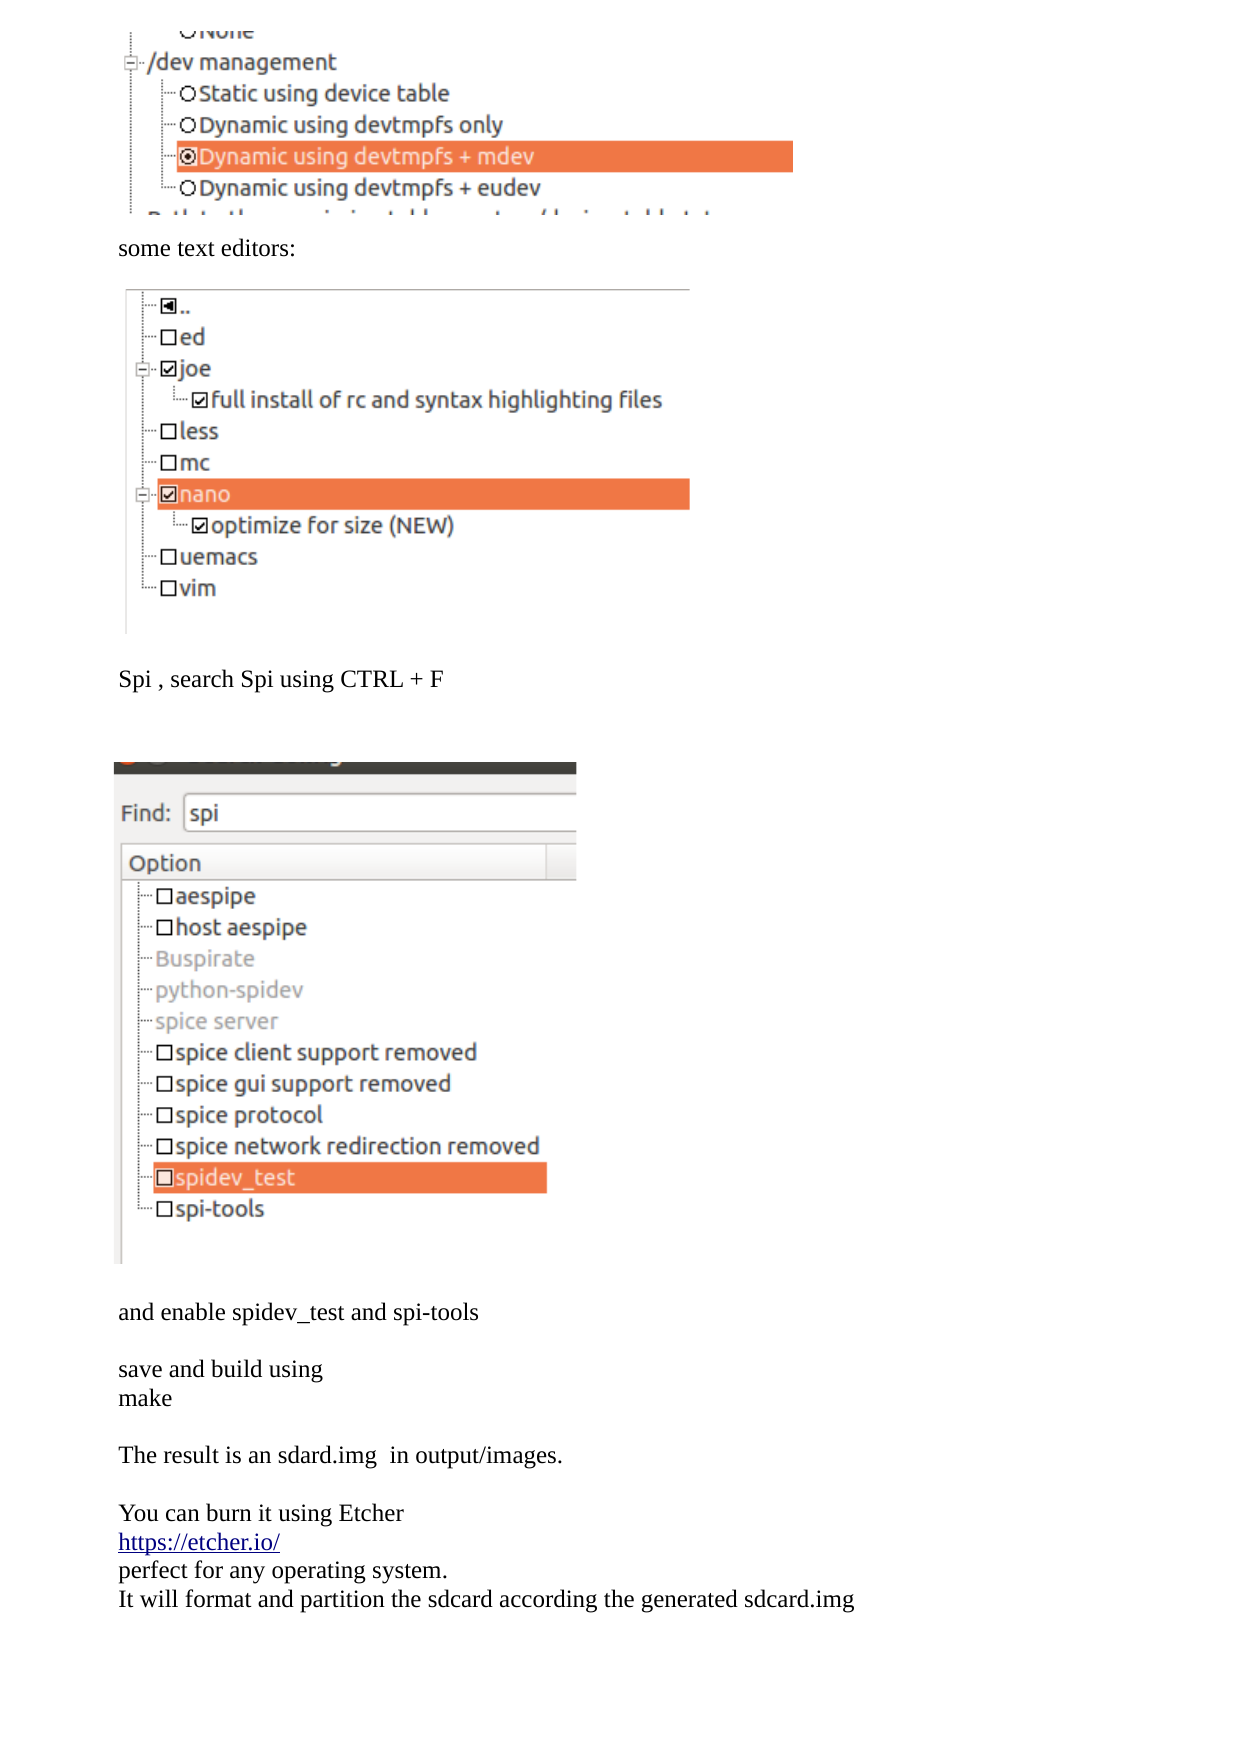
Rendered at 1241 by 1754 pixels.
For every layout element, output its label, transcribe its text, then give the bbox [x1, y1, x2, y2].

text make [118, 1383, 1122, 1412]
picture [124, 31, 793, 215]
text You can burn it using Etcher [118, 1498, 1122, 1527]
text and enable spidev_test and spi-tools [118, 1297, 1122, 1326]
text It will format and partition the sdcard according the generated sdcard.img [118, 1584, 1122, 1613]
text perfect for any operating system. [118, 1556, 1122, 1584]
text The result is an sdard.img in output/images. [118, 1441, 1122, 1469]
text some text editors: [118, 233, 1122, 262]
picture [125, 289, 690, 634]
text Spi , search Spi using CTRL + F [118, 664, 1122, 693]
text https://etcher.io/ [118, 1527, 1122, 1556]
text save and build using [118, 1354, 1122, 1383]
picture [113, 762, 577, 1264]
